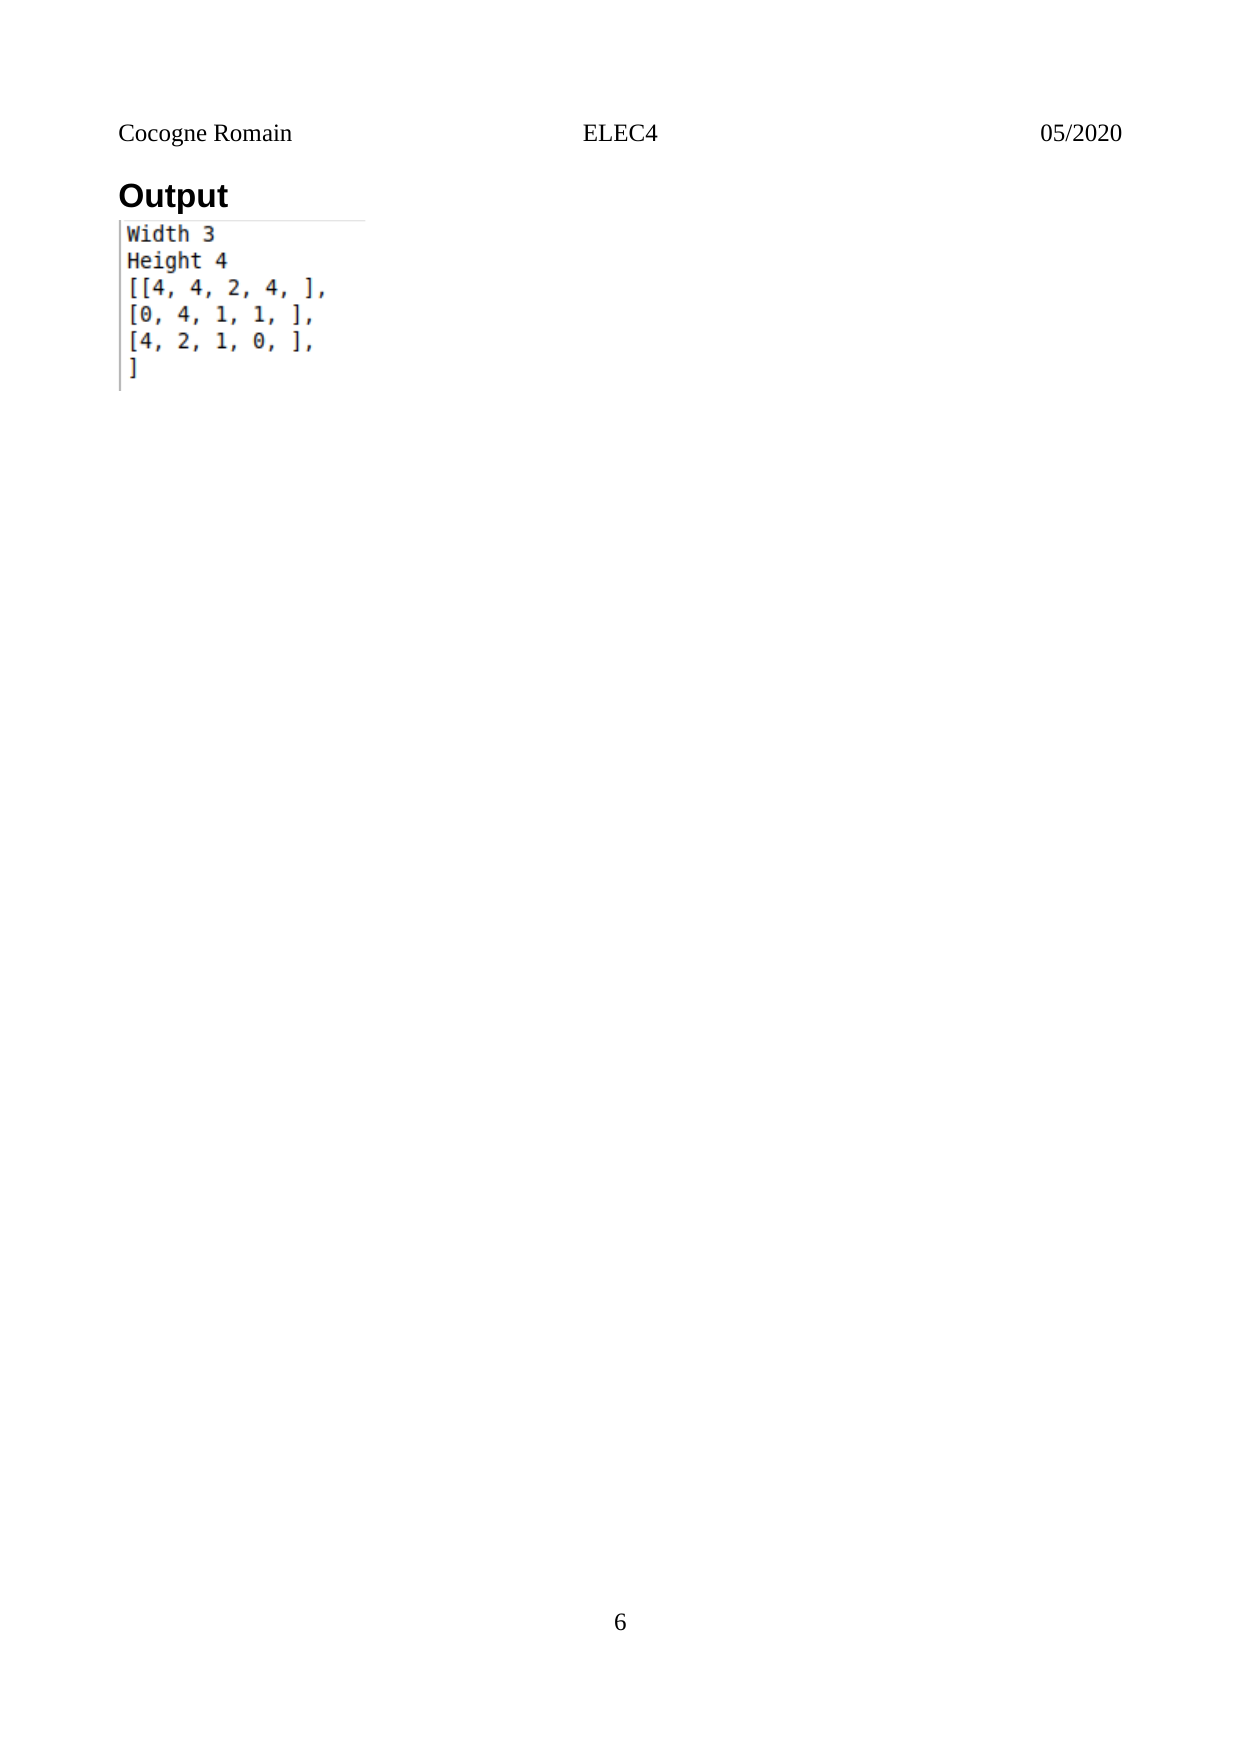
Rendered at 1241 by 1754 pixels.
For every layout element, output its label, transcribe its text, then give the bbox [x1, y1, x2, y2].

picture [118, 220, 366, 391]
subtitle Output [118, 176, 1122, 215]
